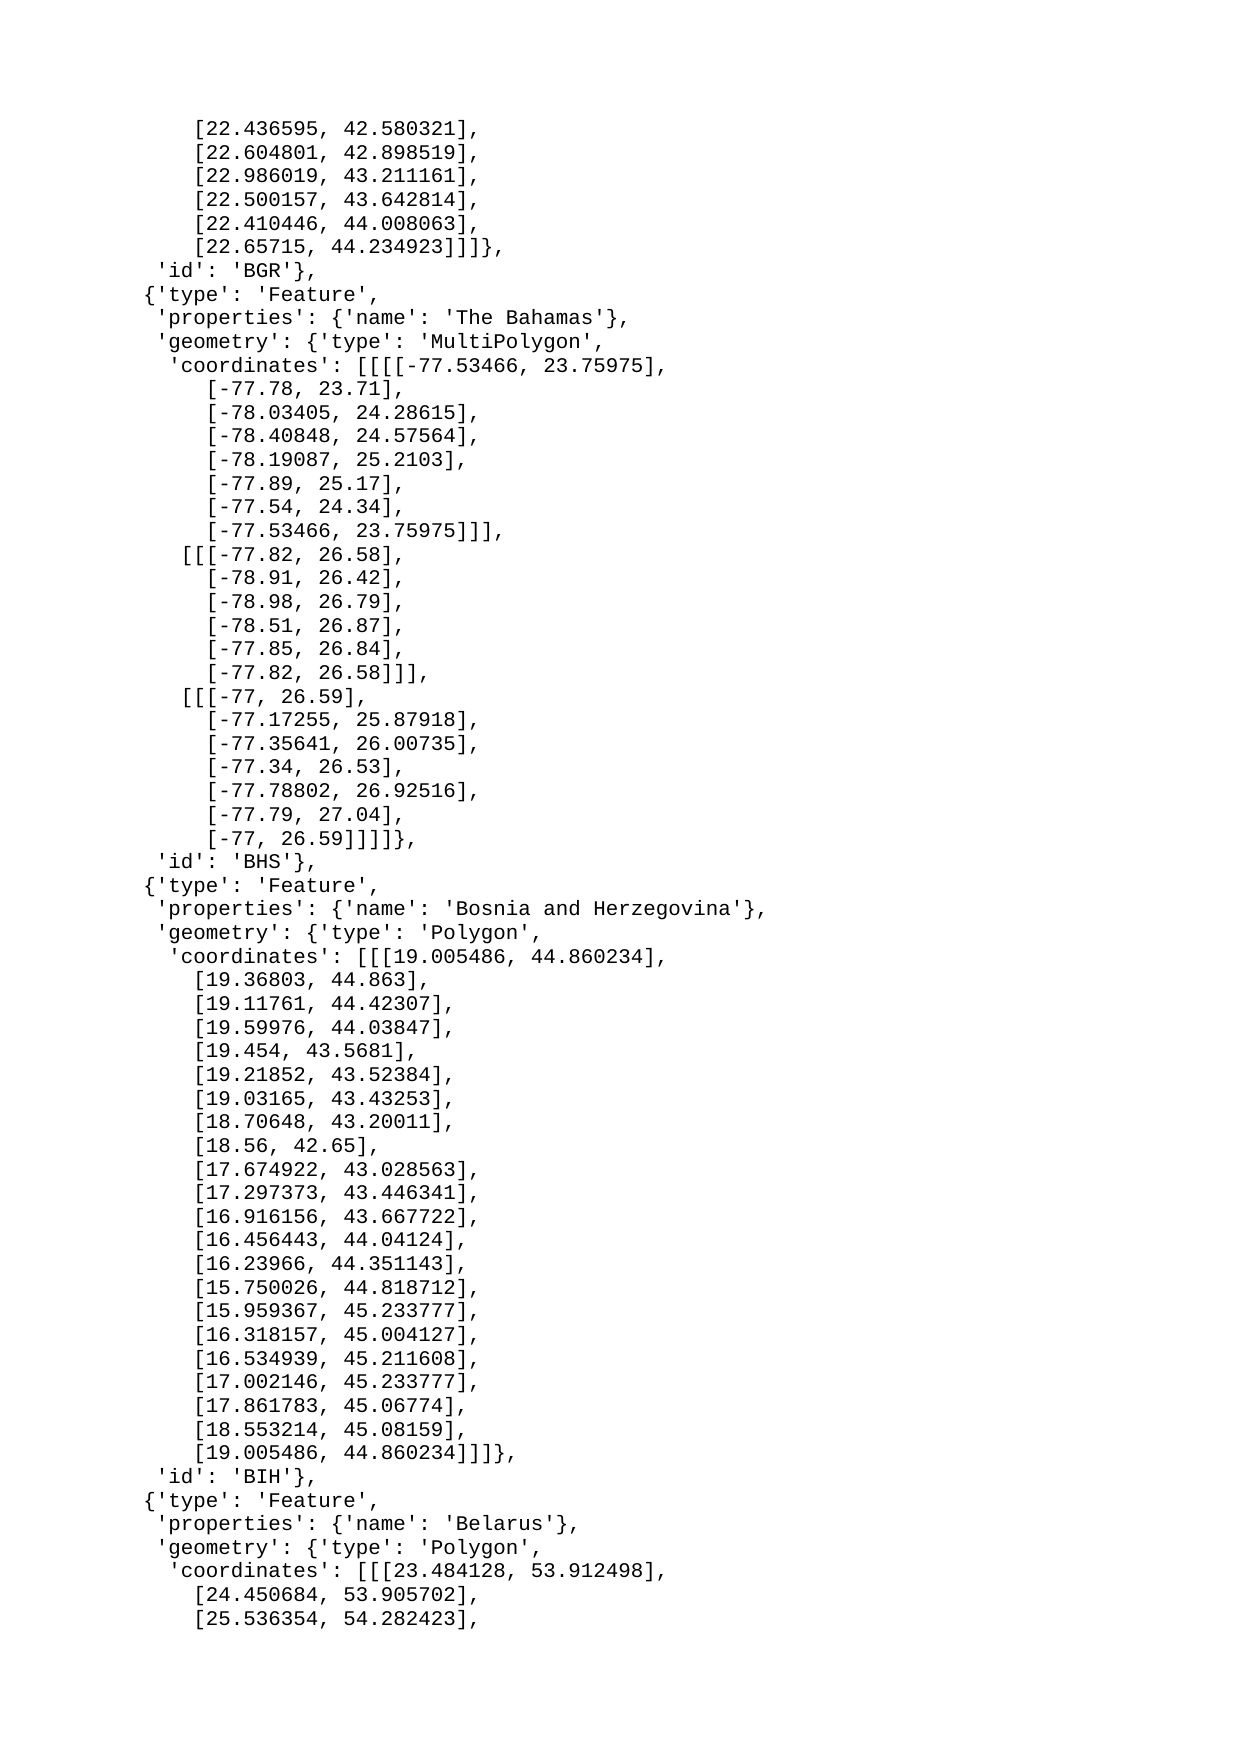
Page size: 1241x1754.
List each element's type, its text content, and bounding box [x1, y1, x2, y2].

text [22.986019, 43.211161], [118, 165, 1122, 189]
text 'coordinates': [[[[-77.53466, 23.75975], [118, 354, 1122, 378]
text [18.553214, 45.08159], [118, 1419, 1122, 1442]
text [-78.03405, 24.28615], [118, 402, 1122, 426]
text [-78.98, 26.79], [118, 591, 1122, 615]
text [18.70648, 43.20011], [118, 1111, 1122, 1135]
text [15.750026, 44.818712], [118, 1277, 1122, 1300]
text [-78.19087, 25.2103], [118, 449, 1122, 473]
text 'coordinates': [[[23.484128, 53.912498], [118, 1561, 1122, 1584]
text {'type': 'Feature', [118, 875, 1122, 898]
text [19.005486, 44.860234]]]}, [118, 1442, 1122, 1466]
text 'id': 'BIH'}, [118, 1466, 1122, 1489]
text [16.318157, 45.004127], [118, 1324, 1122, 1348]
text [19.36803, 44.863], [118, 969, 1122, 993]
text [-77.82, 26.58]]], [118, 662, 1122, 686]
text [22.65715, 44.234923]]]}, [118, 236, 1122, 260]
text [19.21852, 43.52384], [118, 1064, 1122, 1088]
text [19.59976, 44.03847], [118, 1017, 1122, 1040]
text 'id': 'BHS'}, [118, 851, 1122, 875]
text [22.604801, 42.898519], [118, 142, 1122, 165]
text [-77.78, 23.71], [118, 378, 1122, 402]
text [19.03165, 43.43253], [118, 1088, 1122, 1111]
text [18.56, 42.65], [118, 1135, 1122, 1158]
text [-77.85, 26.84], [118, 638, 1122, 662]
text 'properties': {'name': 'Belarus'}, [118, 1513, 1122, 1537]
text [[[-77, 26.59], [118, 686, 1122, 709]
text [17.674922, 43.028563], [118, 1158, 1122, 1182]
text 'geometry': {'type': 'MultiPolygon', [118, 331, 1122, 354]
text [-78.51, 26.87], [118, 615, 1122, 638]
text [-77.35641, 26.00735], [118, 733, 1122, 757]
text [17.861783, 45.06774], [118, 1395, 1122, 1419]
text [16.23966, 44.351143], [118, 1253, 1122, 1277]
text [-77.17255, 25.87918], [118, 709, 1122, 733]
text [15.959367, 45.233777], [118, 1300, 1122, 1324]
text [-77.89, 25.17], [118, 473, 1122, 496]
text [16.534939, 45.211608], [118, 1348, 1122, 1371]
text [[[-77.82, 26.58], [118, 544, 1122, 567]
text 'geometry': {'type': 'Polygon', [118, 1537, 1122, 1561]
text [16.456443, 44.04124], [118, 1229, 1122, 1253]
text 'coordinates': [[[19.005486, 44.860234], [118, 946, 1122, 969]
text [-77.79, 27.04], [118, 804, 1122, 827]
text {'type': 'Feature', [118, 284, 1122, 307]
text [22.500157, 43.642814], [118, 189, 1122, 213]
text [17.297373, 43.446341], [118, 1182, 1122, 1206]
text 'properties': {'name': 'Bosnia and Herzegovina'}, [118, 898, 1122, 922]
text [16.916156, 43.667722], [118, 1206, 1122, 1229]
text [19.11761, 44.42307], [118, 993, 1122, 1017]
text [-77.53466, 23.75975]]], [118, 520, 1122, 544]
text [24.450684, 53.905702], [118, 1584, 1122, 1608]
text 'geometry': {'type': 'Polygon', [118, 922, 1122, 946]
text [-78.91, 26.42], [118, 567, 1122, 591]
text [17.002146, 45.233777], [118, 1371, 1122, 1395]
text {'type': 'Feature', [118, 1489, 1122, 1513]
text [-77.54, 24.34], [118, 496, 1122, 520]
text [25.536354, 54.282423], [118, 1608, 1122, 1631]
text [-77.78802, 26.92516], [118, 780, 1122, 804]
text 'properties': {'name': 'The Bahamas'}, [118, 307, 1122, 331]
text 'id': 'BGR'}, [118, 260, 1122, 284]
text [-78.40848, 24.57564], [118, 426, 1122, 449]
text [-77, 26.59]]]]}, [118, 827, 1122, 851]
text [19.454, 43.5681], [118, 1040, 1122, 1064]
text [-77.34, 26.53], [118, 757, 1122, 780]
text [22.410446, 44.008063], [118, 213, 1122, 236]
text [22.436595, 42.580321], [118, 118, 1122, 142]
